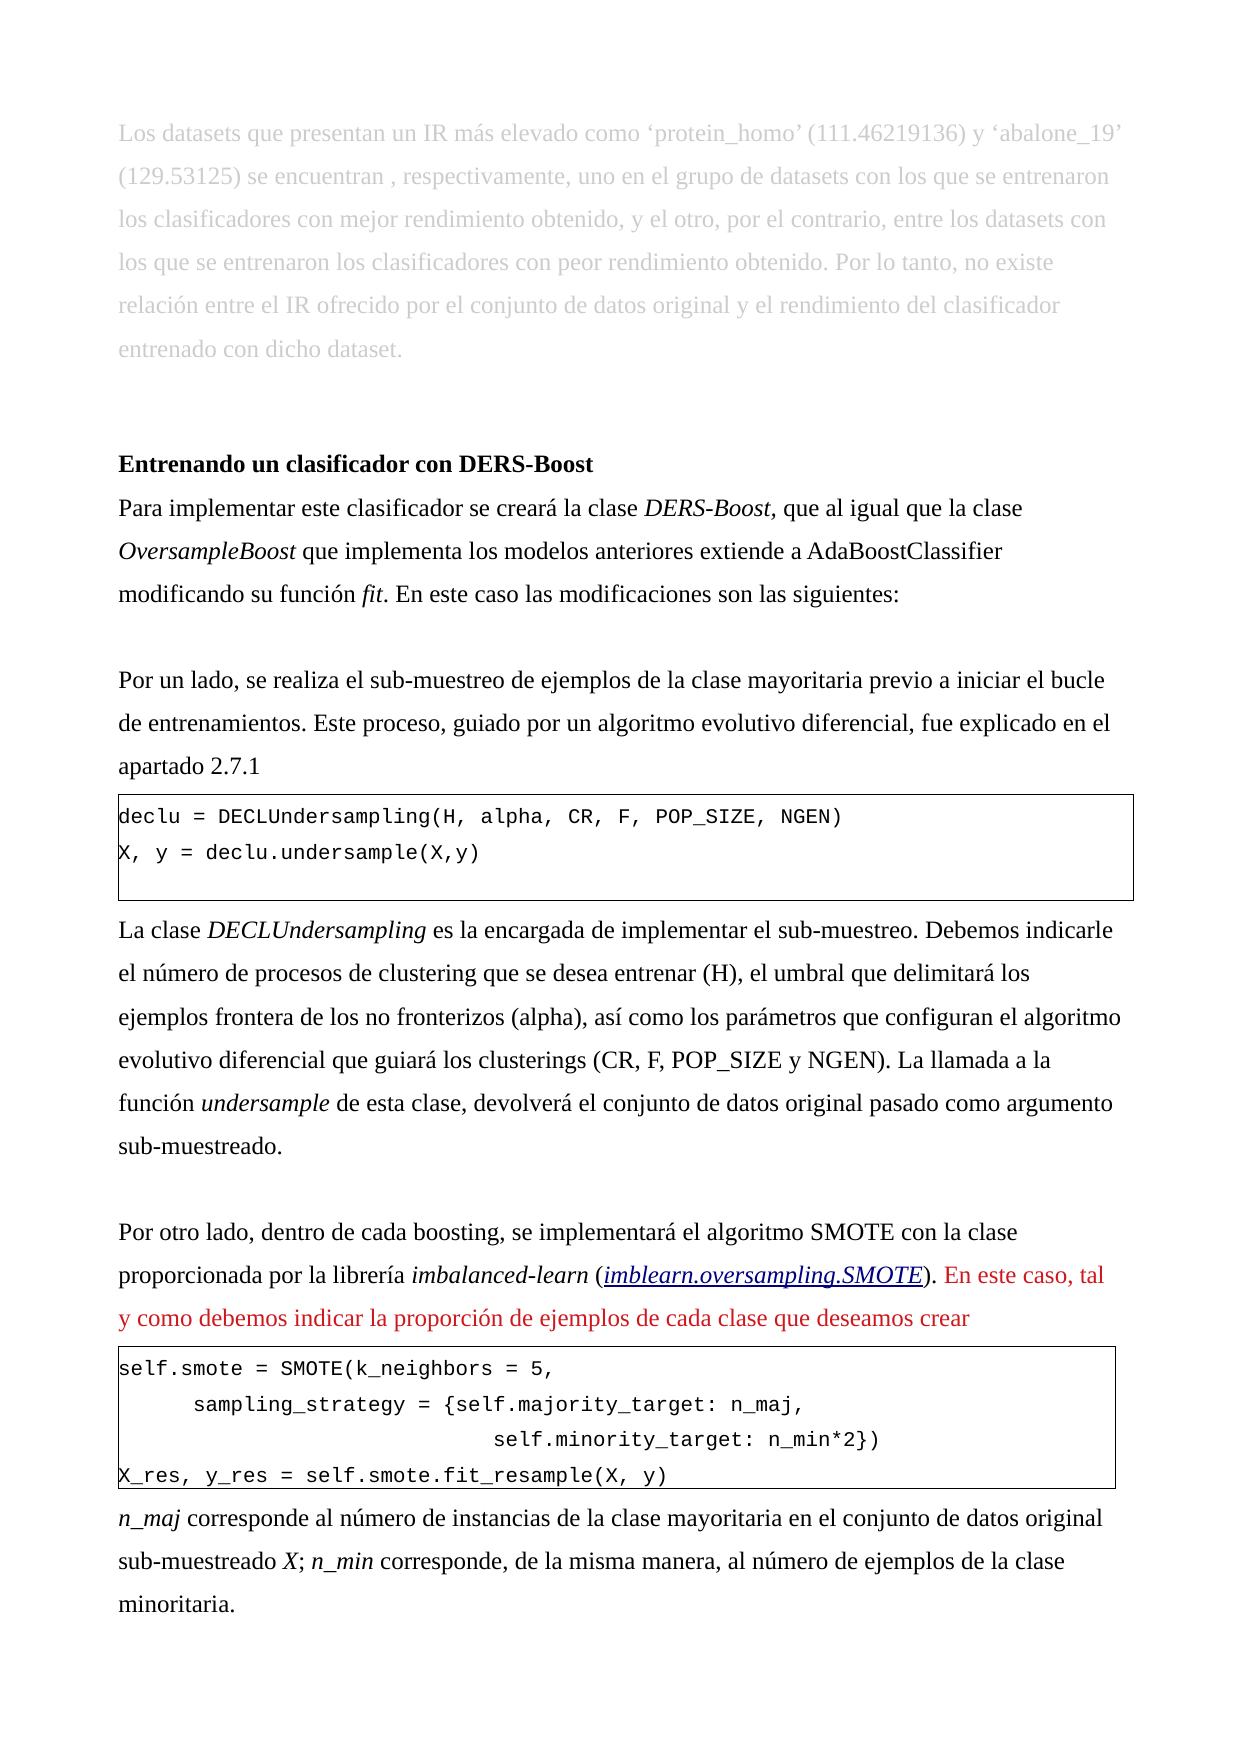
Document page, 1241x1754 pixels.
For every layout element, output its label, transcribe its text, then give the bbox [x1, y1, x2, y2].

text Para implementar este clasificador se creará la clase DERS-Boost, que al igual que la clase OversampleBoost que implementa los modelos anteriores extiende a AdaBoostClassifier modificando su función fit. En este caso las modificaciones son las siguientes: [118, 493, 1122, 608]
text Por un lado, se realiza el sub-muestreo de ejemplos de la clase mayoritaria previo a iniciar el bucle de entrenamientos. Este proceso, guiado por un algoritmo evolutivo diferencial, fue explicado en el apartado 2.7.1 [118, 665, 1122, 780]
text Por otro lado, dentro de cada boosting, se implementará el algoritmo SMOTE con la clase proporcionada por la librería imbalanced-learn (imblearn.oversampling.SMOTE). En este caso, tal y como debemos indicar la proporción de ejemplos de cada clase que deseamos crear [118, 1217, 1122, 1332]
text Los datasets que presentan un IR más elevado como ‘protein_homo’ (111.46219136) y ‘abalone_19’ (129.53125) se encuentran , respectivamente, uno en el grupo de datasets con los que se entrenaron los clasificadores con mejor rendimiento obtenido, y el otro, por el contrario, entre los datasets con los que se entrenaron los clasificadores con peor rendimiento obtenido. Por lo tanto, no existe relación entre el IR ofrecido por el conjunto de datos original y el rendimiento del clasificador entrenado con dicho dataset. [118, 118, 1122, 362]
text n_maj corresponde al número de instancias de la clase mayoritaria en el conjunto de datos original sub-muestreado X; n_min corresponde, de la misma manera, al número de ejemplos de la clase minoritaria. [118, 1503, 1122, 1618]
text Entrenando un clasificador con DERS-Boost [118, 449, 1122, 478]
text La clase DECLUndersampling es la encargada de implementar el sub-muestreo. Debemos indicarle el número de procesos de clustering que se desea entrenar (H), el umbral que delimitará los ejemplos frontera de los no fronterizos (alpha), así como los parámetros que configuran el algoritmo evolutivo diferencial que guiará los clusterings (CR, F, POP_SIZE y NGEN). La llamada a la función undersample de esta clase, devolverá el conjunto de datos original pasado como argumento sub-muestreado. [118, 915, 1122, 1160]
